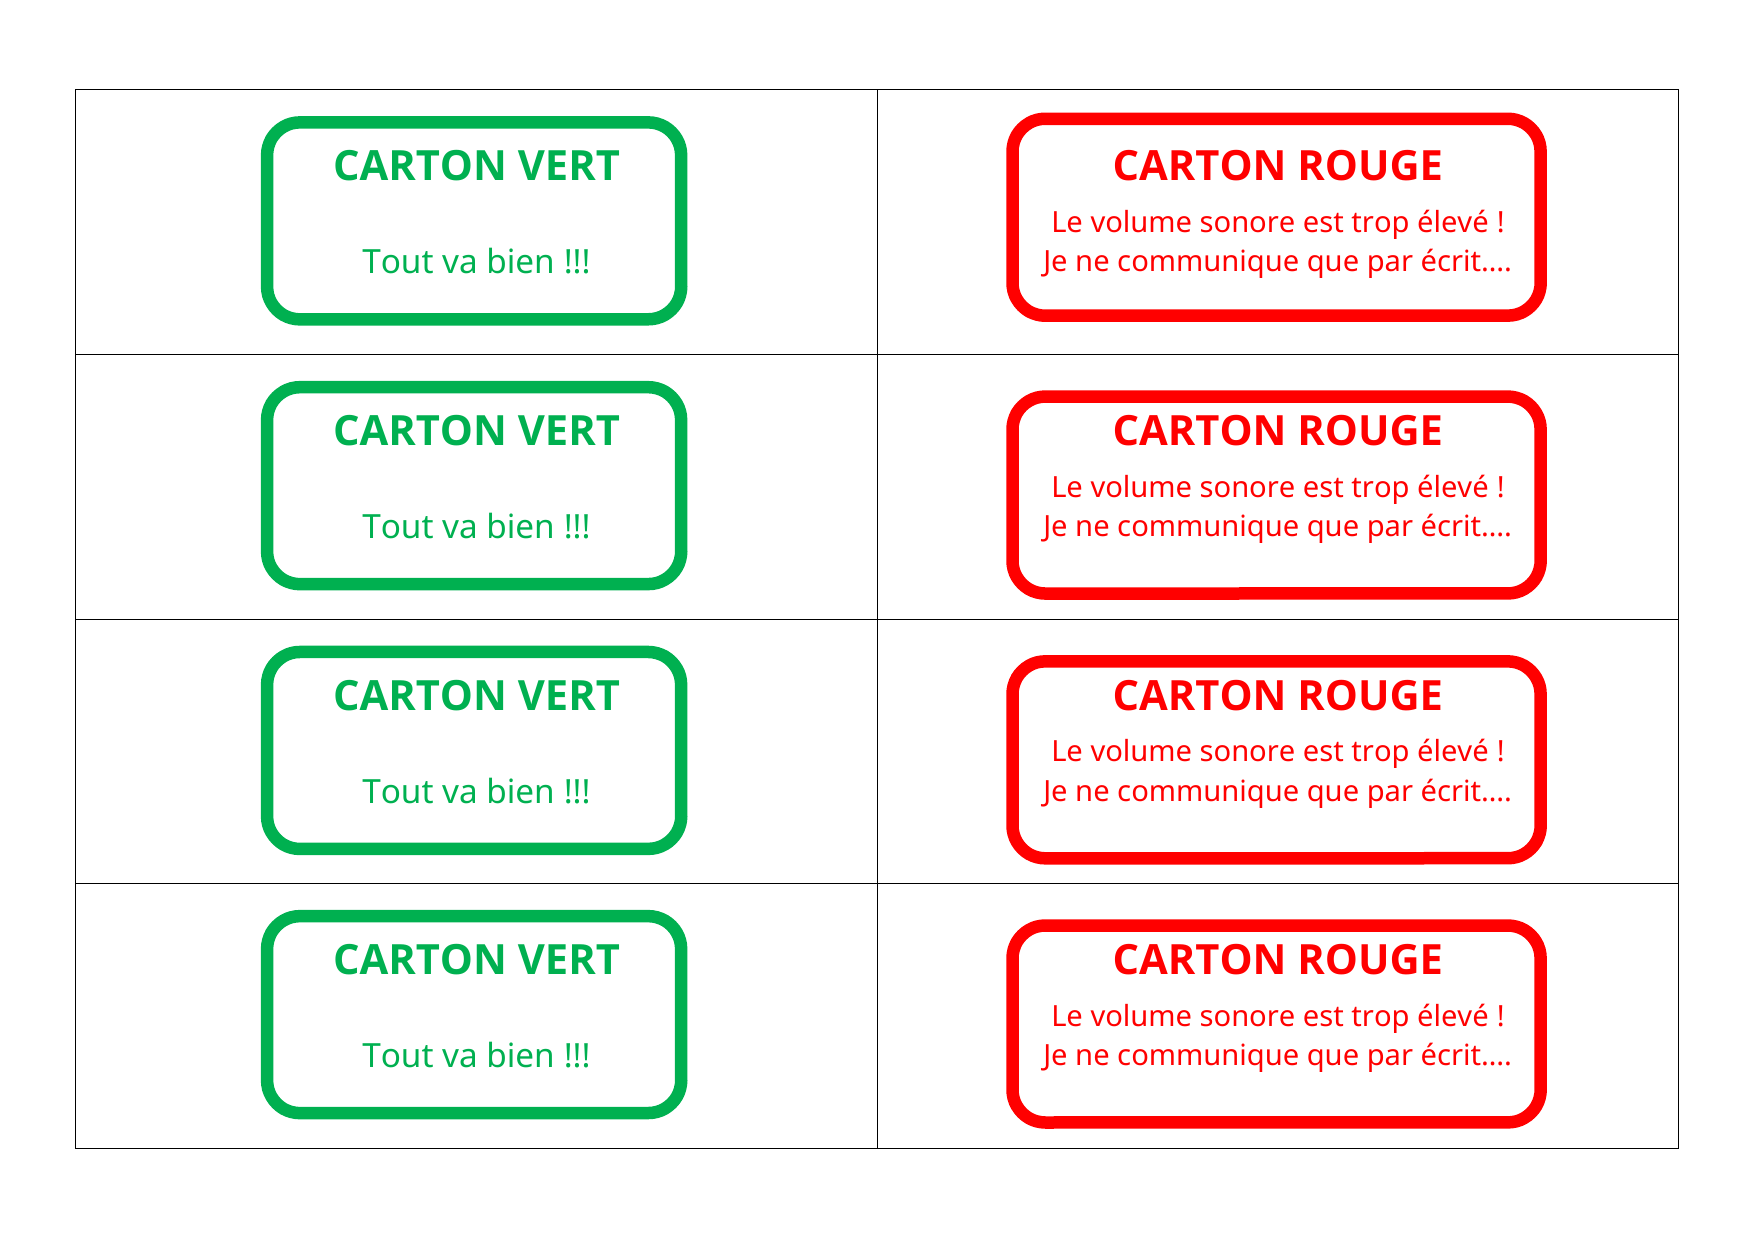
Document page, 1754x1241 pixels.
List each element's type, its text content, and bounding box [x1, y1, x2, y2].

table_cell CARTON VERT Tout va bien !!! [76, 884, 877, 1148]
table_cell CARTON VERT Tout va bien !!! [76, 355, 877, 619]
table_header CARTON ROUGE Le volume sonore est trop élevé ! Je ne communique que par écrit…. [878, 90, 1678, 354]
table_cell CARTON ROUGE Le volume sonore est trop élevé ! Je ne communique que par écrit…. [878, 620, 1678, 883]
table_cell CARTON VERT Tout va bien !!! [76, 620, 877, 883]
table_cell CARTON ROUGE Le volume sonore est trop élevé ! Je ne communique que par écrit…. [878, 884, 1678, 1148]
table_header CARTON VERT Tout va bien !!! [76, 90, 877, 354]
table_cell CARTON ROUGE Le volume sonore est trop élevé ! Je ne communique que par écrit…. [878, 355, 1678, 619]
